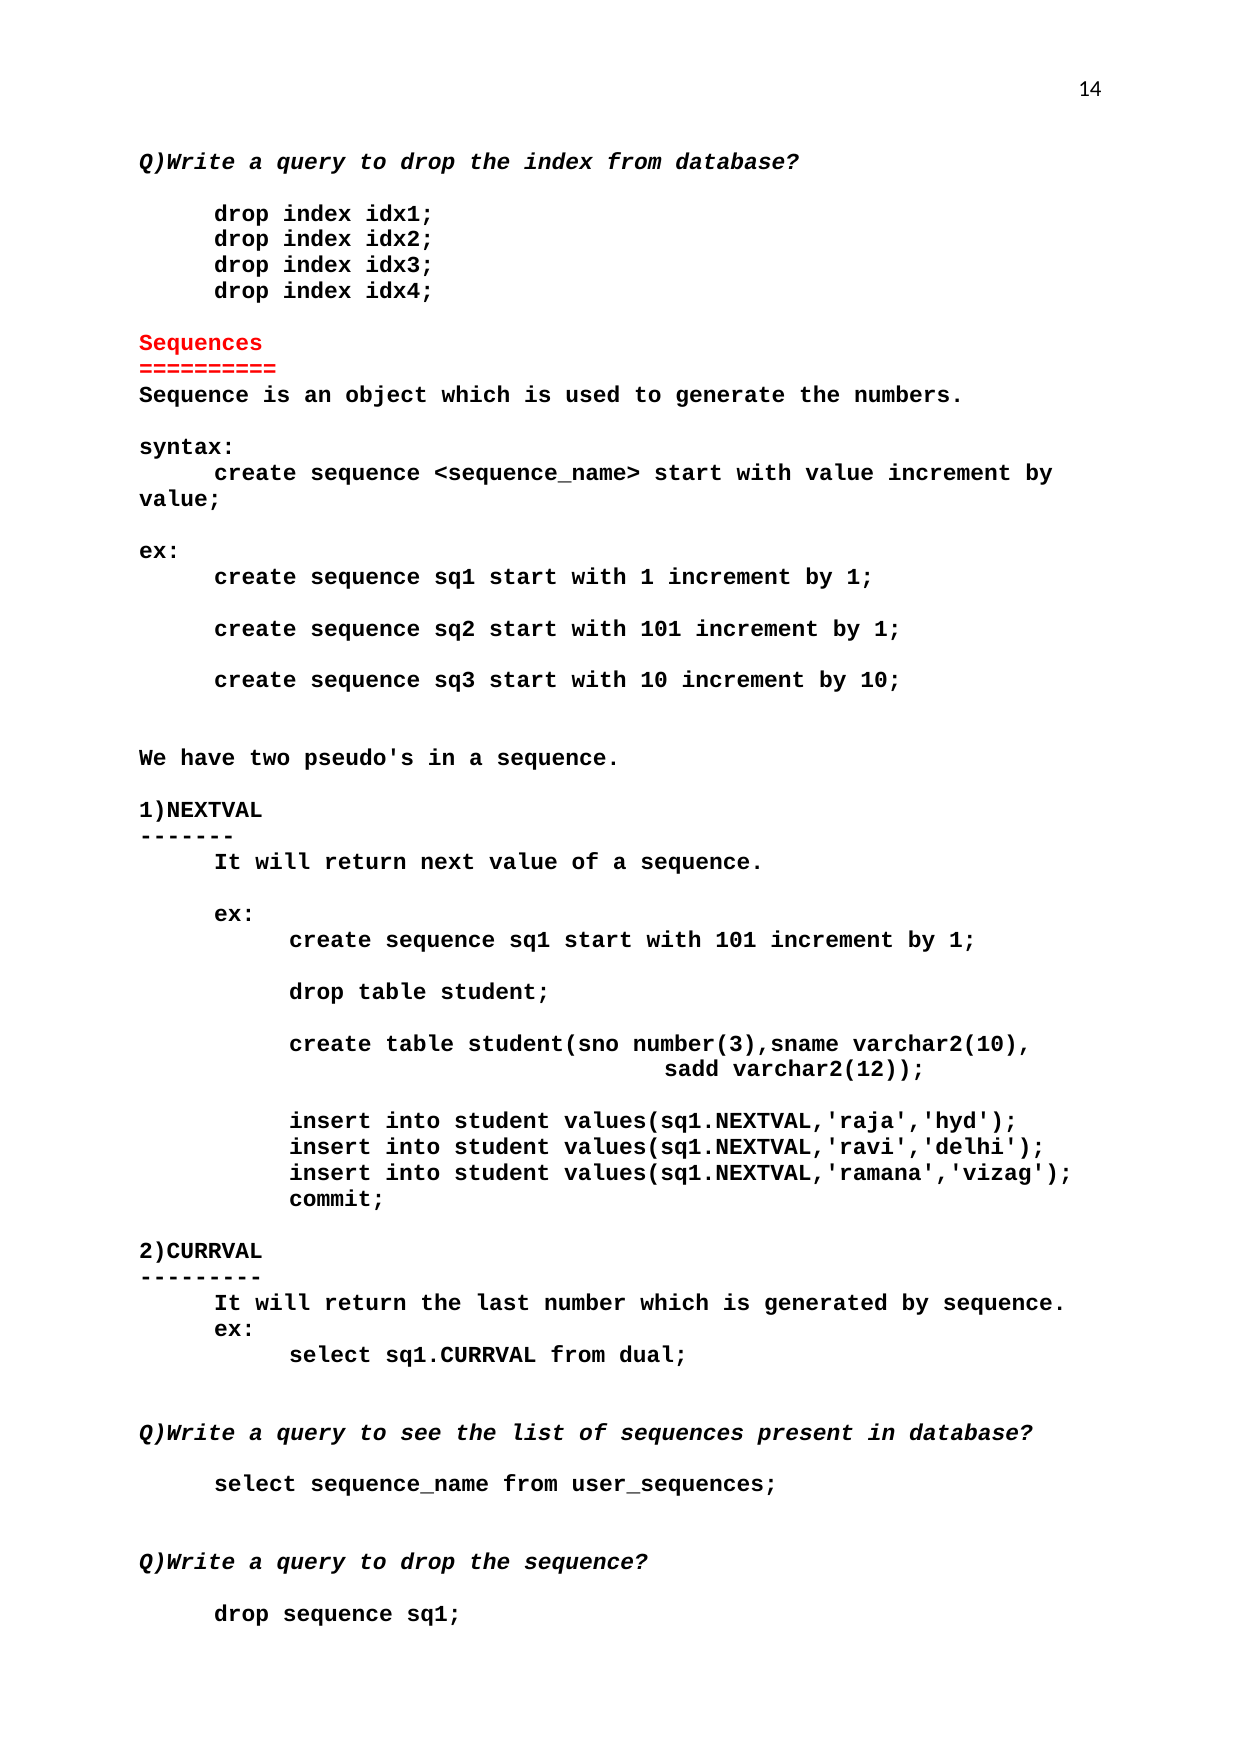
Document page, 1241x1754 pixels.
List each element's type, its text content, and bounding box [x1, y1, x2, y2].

text select sequence_name from user_sequences; [139, 1473, 1101, 1499]
text syntax: [139, 435, 1101, 461]
text create sequence sq1 start with 101 increment by 1; [139, 928, 1101, 954]
text create sequence sq1 start with 1 increment by 1; [139, 565, 1101, 591]
text 1)NEXTVAL [139, 798, 1101, 824]
text drop table student; [139, 980, 1101, 1006]
text 2)CURRVAL [139, 1239, 1101, 1265]
text insert into student values(sq1.NEXTVAL,'ravi','delhi'); [139, 1136, 1101, 1162]
text --------- [139, 1265, 1101, 1291]
text commit; [139, 1187, 1101, 1213]
text ========== [139, 357, 1101, 383]
text It will return next value of a sequence. [139, 850, 1101, 876]
text create sequence sq3 start with 10 increment by 10; [139, 669, 1101, 695]
text It will return the last number which is generated by sequence. [139, 1291, 1101, 1317]
text insert into student values(sq1.NEXTVAL,'ramana','vizag'); [139, 1162, 1101, 1187]
text Q)Write a query to drop the sequence? [139, 1551, 1101, 1577]
text ex: [139, 902, 1101, 928]
text drop index idx2; [139, 228, 1101, 254]
text Q)Write a query to drop the index from database? [139, 150, 1101, 176]
text sadd varchar2(12)); [139, 1058, 1101, 1084]
text Sequence is an object which is used to generate the numbers. [139, 383, 1101, 409]
text drop index idx3; [139, 254, 1101, 280]
text drop index idx4; [139, 280, 1101, 306]
text create sequence <sequence_name> start with value increment by value; [139, 461, 1101, 513]
text ex: [139, 1317, 1101, 1343]
text select sq1.CURRVAL from dual; [139, 1343, 1101, 1369]
text Q)Write a query to see the list of sequences present in database? [139, 1421, 1101, 1447]
text insert into student values(sq1.NEXTVAL,'raja','hyd'); [139, 1110, 1101, 1136]
text create sequence sq2 start with 101 increment by 1; [139, 617, 1101, 643]
text drop index idx1; [139, 202, 1101, 228]
text ------- [139, 824, 1101, 850]
text ex: [139, 539, 1101, 565]
text create table student(sno number(3),sname varchar2(10), [139, 1032, 1101, 1058]
text drop sequence sq1; [139, 1602, 1101, 1628]
text We have two pseudo's in a sequence. [139, 747, 1101, 772]
text Sequences [139, 332, 1101, 357]
